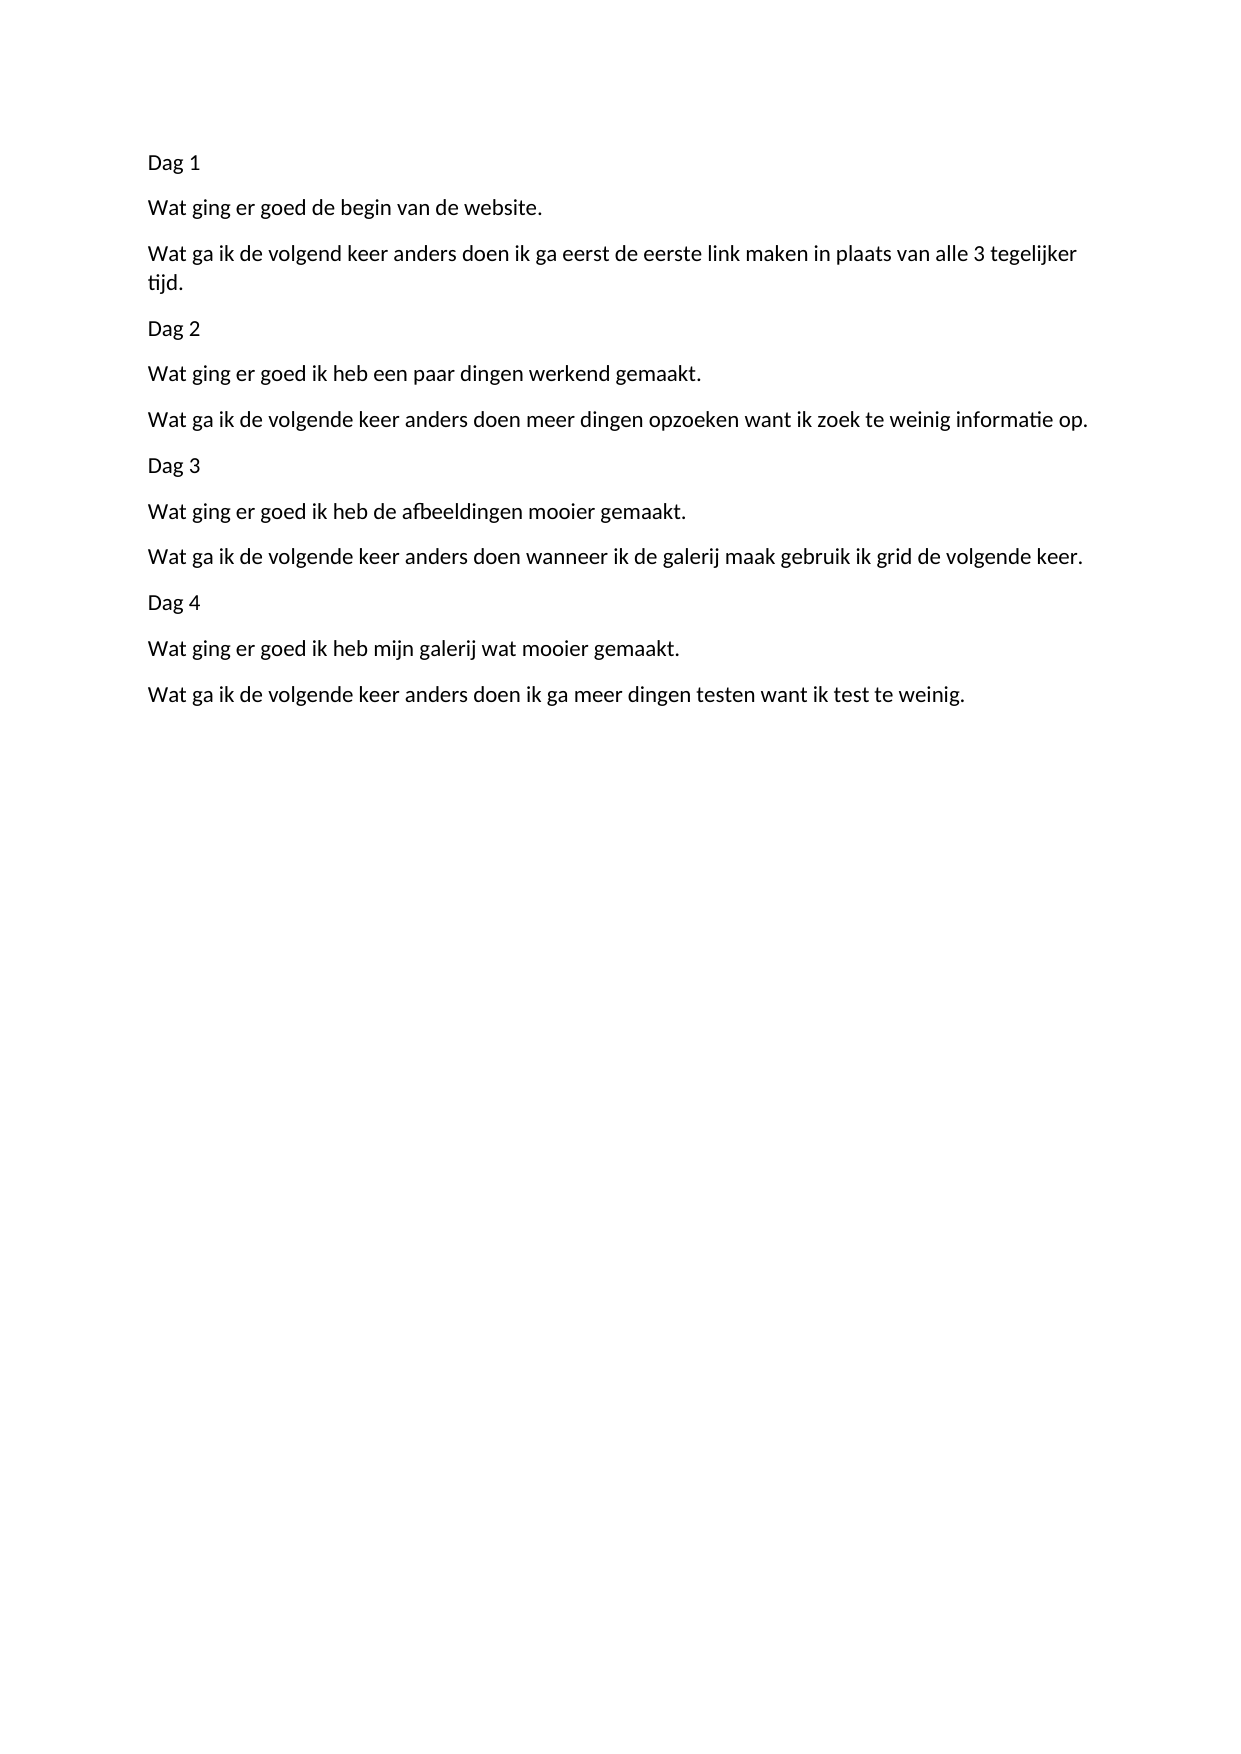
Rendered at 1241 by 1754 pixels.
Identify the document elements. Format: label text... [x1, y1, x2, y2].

text Wat ging er goed de begin van de website. [148, 193, 1093, 221]
text Wat ging er goed ik heb de afbeeldingen mooier gemaakt. [148, 497, 1093, 525]
text Wat ga ik de volgend keer anders doen ik ga eerst de eerste link maken in plaats van alle 3 tegelijker tijd. [148, 239, 1093, 296]
text Wat ga ik de volgende keer anders doen meer dingen opzoeken want ik zoek te weinig informatie op. [148, 405, 1093, 433]
text Wat ga ik de volgende keer anders doen ik ga meer dingen testen want ik test te weinig. [148, 680, 1093, 708]
text Dag 2 [148, 314, 1093, 342]
text Wat ging er goed ik heb een paar dingen werkend gemaakt. [148, 359, 1093, 388]
text Wat ga ik de volgende keer anders doen wanneer ik de galerij maak gebruik ik grid de volgende keer. [148, 542, 1093, 571]
text Dag 1 [148, 148, 1093, 176]
text Wat ging er goed ik heb mijn galerij wat mooier gemaakt. [148, 634, 1093, 662]
text Dag 4 [148, 588, 1093, 616]
text Dag 3 [148, 451, 1093, 479]
